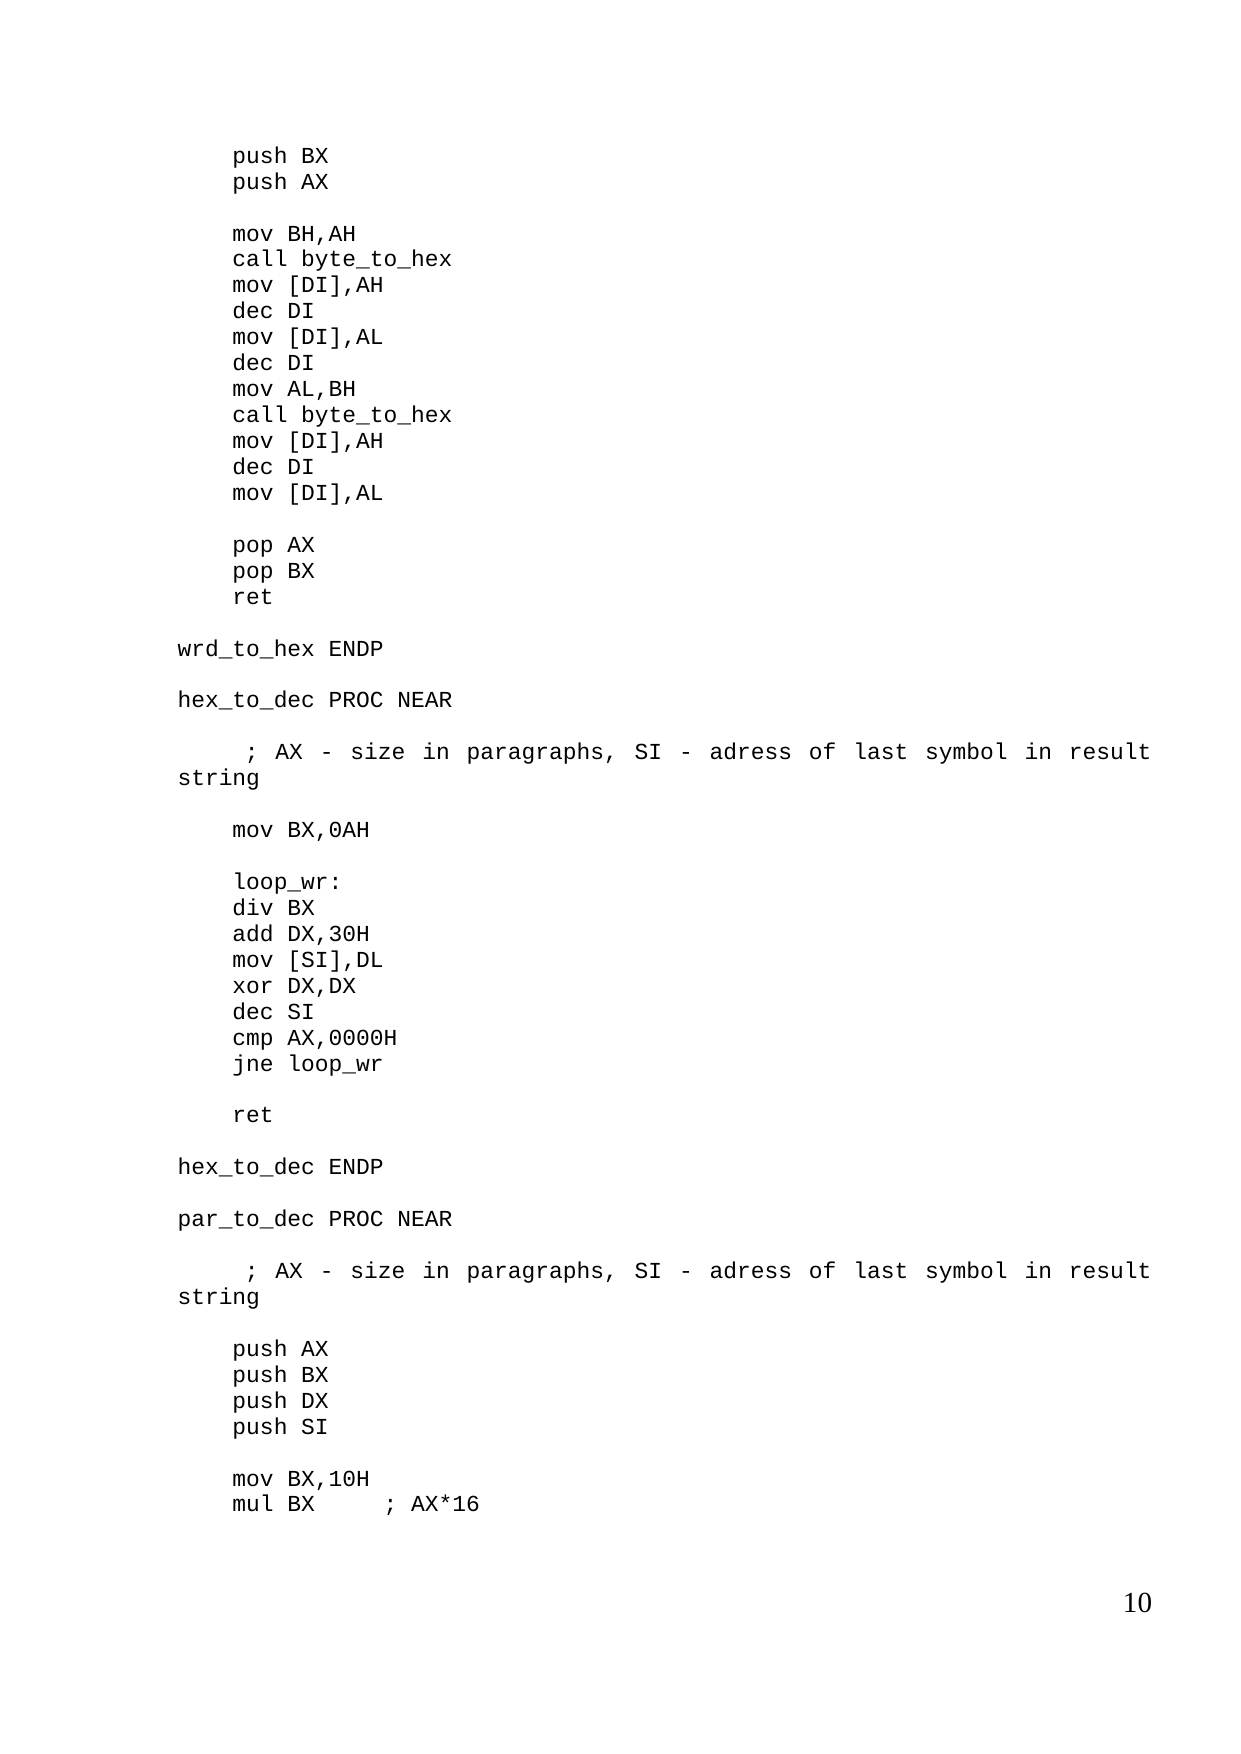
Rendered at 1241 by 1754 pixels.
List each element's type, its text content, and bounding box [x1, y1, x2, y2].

text dec DI [177, 352, 1152, 377]
text cmp AX,0000H [177, 1026, 1152, 1052]
text hex_to_dec ENDP [177, 1156, 1152, 1182]
text mov [DI],AL [177, 481, 1152, 507]
text jne loop_wr [177, 1052, 1152, 1078]
text wrd_to_hex ENDP [177, 637, 1152, 663]
text mov [DI],AH [177, 429, 1152, 455]
text push AX [177, 1337, 1152, 1363]
text ret [177, 1104, 1152, 1130]
text xor DX,DX [177, 974, 1152, 1000]
text call byte_to_hex [177, 248, 1152, 274]
text add DX,30H [177, 922, 1152, 948]
text push BX [177, 1363, 1152, 1389]
text ; AX - size in paragraphs, SI - adress of last symbol in result string [177, 741, 1152, 792]
text ret [177, 585, 1152, 611]
text mov BX,0AH [177, 818, 1152, 844]
text call byte_to_hex [177, 403, 1152, 429]
text hex_to_dec PROC NEAR [177, 689, 1152, 715]
text mov AL,BH [177, 377, 1152, 403]
text dec DI [177, 300, 1152, 326]
text push BX [177, 144, 1152, 170]
text par_to_dec PROC NEAR [177, 1207, 1152, 1233]
text div BX [177, 896, 1152, 922]
text mov BH,AH [177, 222, 1152, 248]
text mov [DI],AL [177, 326, 1152, 352]
text pop BX [177, 559, 1152, 585]
text dec DI [177, 455, 1152, 481]
text ; AX - size in paragraphs, SI - adress of last symbol in result string [177, 1259, 1152, 1311]
text push DX [177, 1389, 1152, 1415]
text mov [SI],DL [177, 948, 1152, 974]
text mov BX,10H [177, 1467, 1152, 1493]
text mul BX ; AX*16 [177, 1493, 1152, 1519]
text dec SI [177, 1000, 1152, 1026]
text push AX [177, 170, 1152, 196]
text push SI [177, 1415, 1152, 1441]
text loop_wr: [177, 870, 1152, 896]
text pop AX [177, 533, 1152, 559]
text mov [DI],AH [177, 274, 1152, 300]
